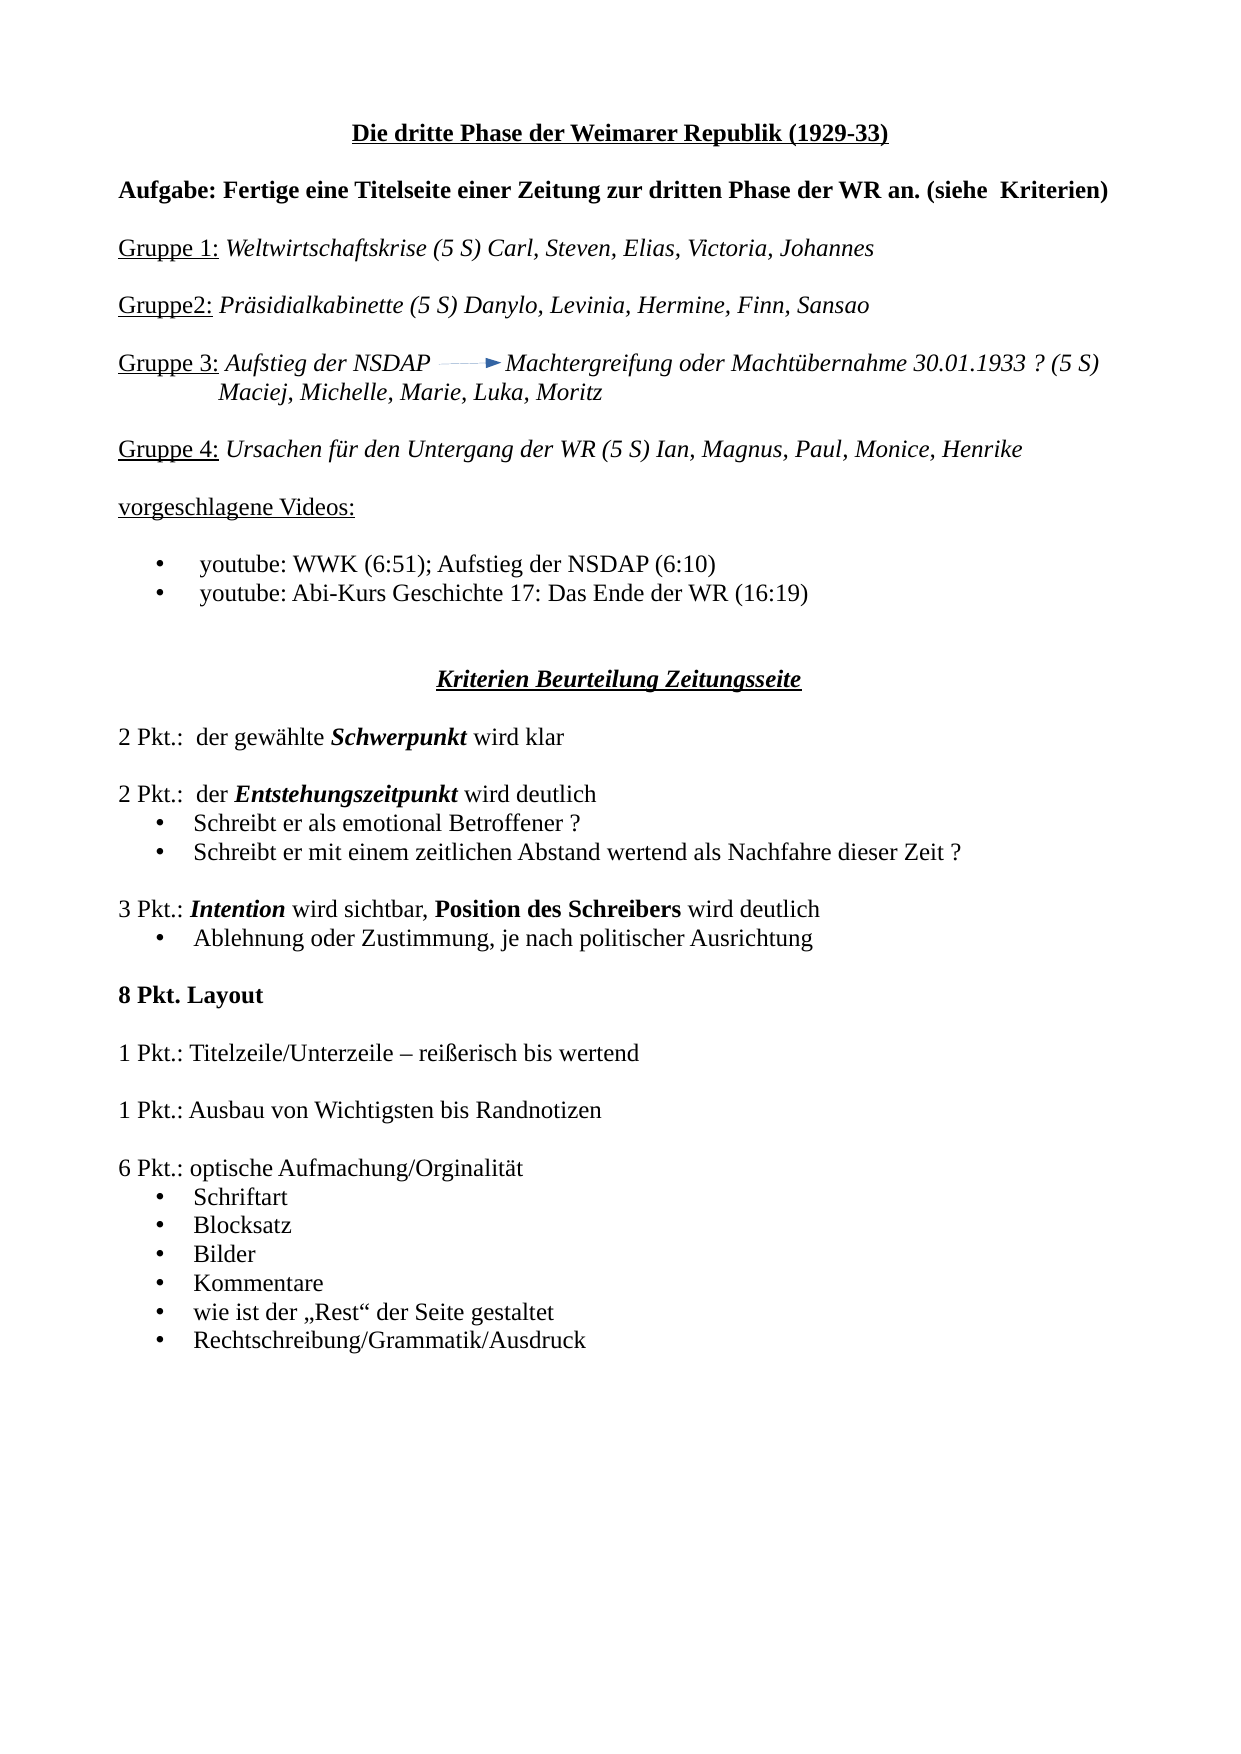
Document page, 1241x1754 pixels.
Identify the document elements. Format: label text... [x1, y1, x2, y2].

list Rechtschreibung/Grammatik/Ausdruck [156, 1326, 1122, 1354]
list Ablehnung oder Zustimmung, je nach politischer Ausrichtung [156, 923, 1122, 952]
text 3 Pkt.: Intention wird sichtbar, Position des Schreibers wird deutlich [118, 894, 1122, 923]
text 2 Pkt.: der Entstehungszeitpunkt wird deutlich [118, 779, 1122, 808]
list youtube: Abi-Kurs Geschichte 17: Das Ende der WR (16:19) [156, 578, 1122, 607]
text Aufgabe: Fertige eine Titelseite einer Zeitung zur dritten Phase der WR an. (siehe Kriterien) [118, 176, 1122, 204]
list Schreibt er als emotional Betroffener ? [156, 808, 1122, 837]
text 1 Pkt.: Titelzeile/Unterzeile – reißerisch bis wertend [118, 1038, 1122, 1067]
text Gruppe 1: Weltwirtschaftskrise (5 S) Carl, Steven, Elias, Victoria, Johannes [118, 233, 1122, 262]
list Schreibt er mit einem zeitlichen Abstand wertend als Nachfahre dieser Zeit ? [156, 837, 1122, 866]
text Gruppe2: Präsidialkabinette (5 S) Danylo, Levinia, Hermine, Finn, Sansao [118, 291, 1122, 319]
text Kriterien Beurteilung Zeitungsseite [118, 664, 1122, 693]
text 2 Pkt.: der gewählte Schwerpunkt wird klar [118, 722, 1122, 751]
list Schriftart [156, 1182, 1122, 1211]
text 1 Pkt.: Ausbau von Wichtigsten bis Randnotizen [118, 1096, 1122, 1124]
text Die dritte Phase der Weimarer Republik (1929-33) [118, 118, 1122, 147]
list Bilder [156, 1239, 1122, 1268]
text 8 Pkt. Layout [118, 981, 1122, 1009]
text Gruppe 3: Aufstieg der NSDAP Machtergreifung oder Machtübernahme 30.01.1933 ? (5 S) [118, 348, 1122, 377]
text Maciej, Michelle, Marie, Luka, Moritz [118, 377, 1122, 406]
list youtube: WWK (6:51); Aufstieg der NSDAP (6:10) [156, 549, 1122, 578]
text 6 Pkt.: optische Aufmachung/Orginalität [118, 1153, 1122, 1182]
list wie ist der „Rest“ der Seite gestaltet [156, 1297, 1122, 1326]
text Gruppe 4: Ursachen für den Untergang der WR (5 S) Ian, Magnus, Paul, Monice, Henrike [118, 434, 1122, 463]
list Kommentare [156, 1268, 1122, 1297]
list Blocksatz [156, 1211, 1122, 1239]
text vorgeschlagene Videos: [118, 492, 1122, 521]
